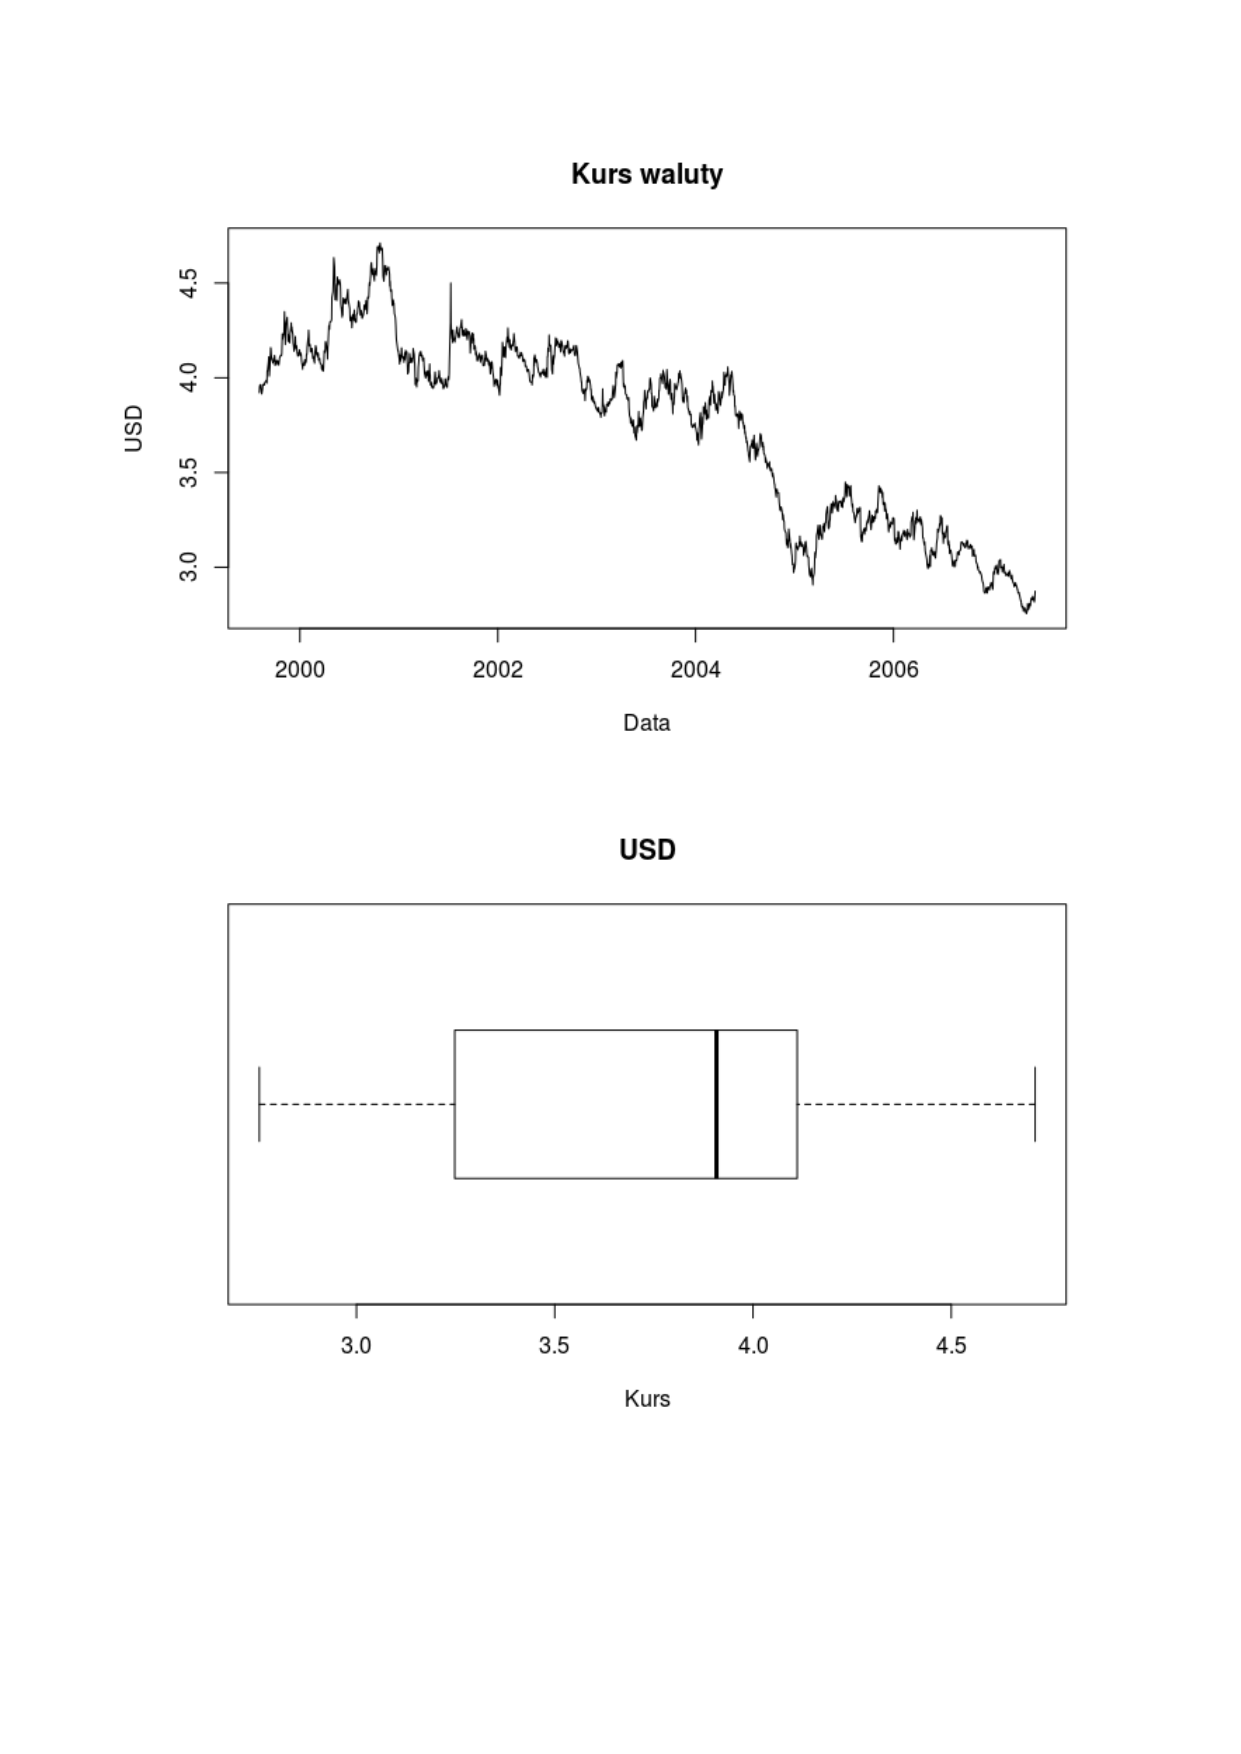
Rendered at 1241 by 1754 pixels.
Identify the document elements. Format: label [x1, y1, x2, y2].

picture [118, 794, 1123, 1442]
picture [118, 118, 1123, 766]
